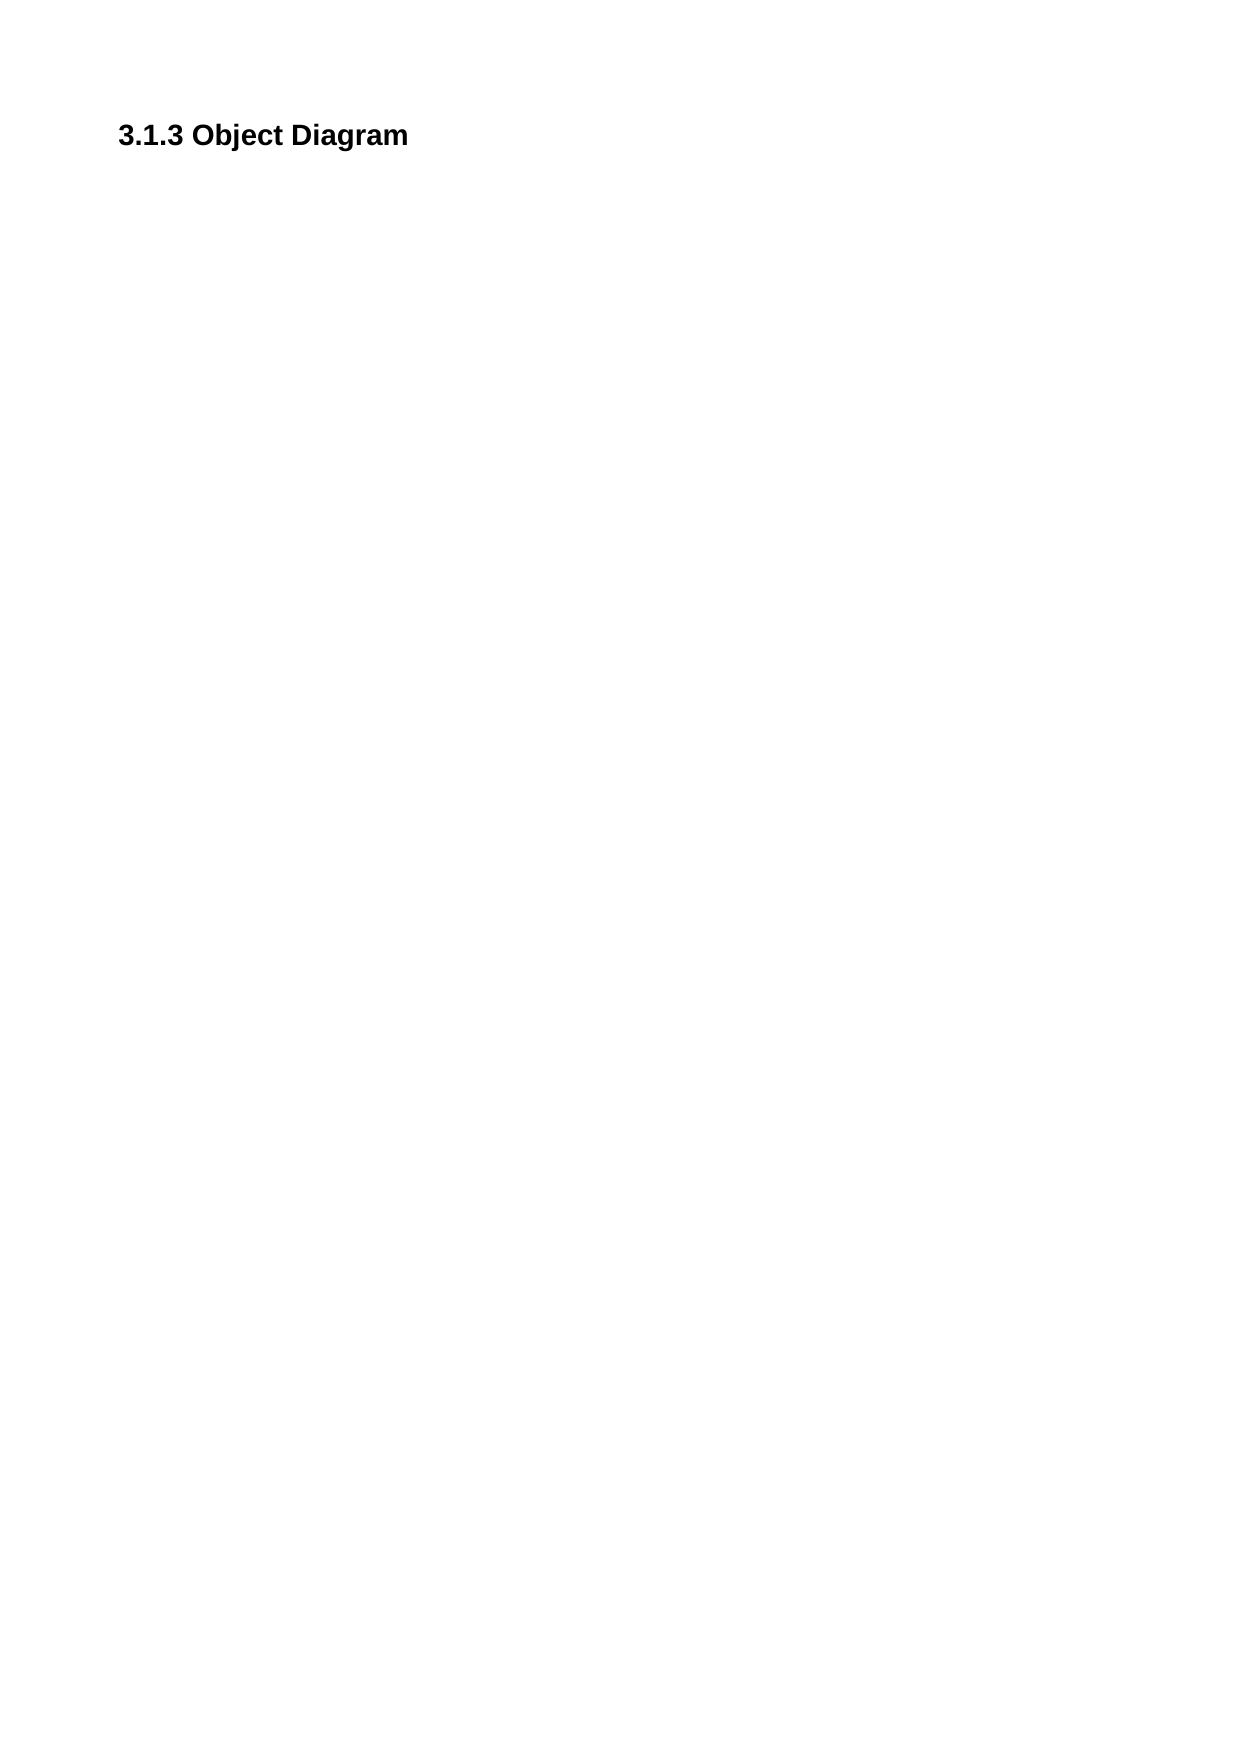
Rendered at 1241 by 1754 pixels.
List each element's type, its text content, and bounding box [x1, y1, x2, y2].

subtitle 3.1.3 Object Diagram [118, 118, 1122, 152]
